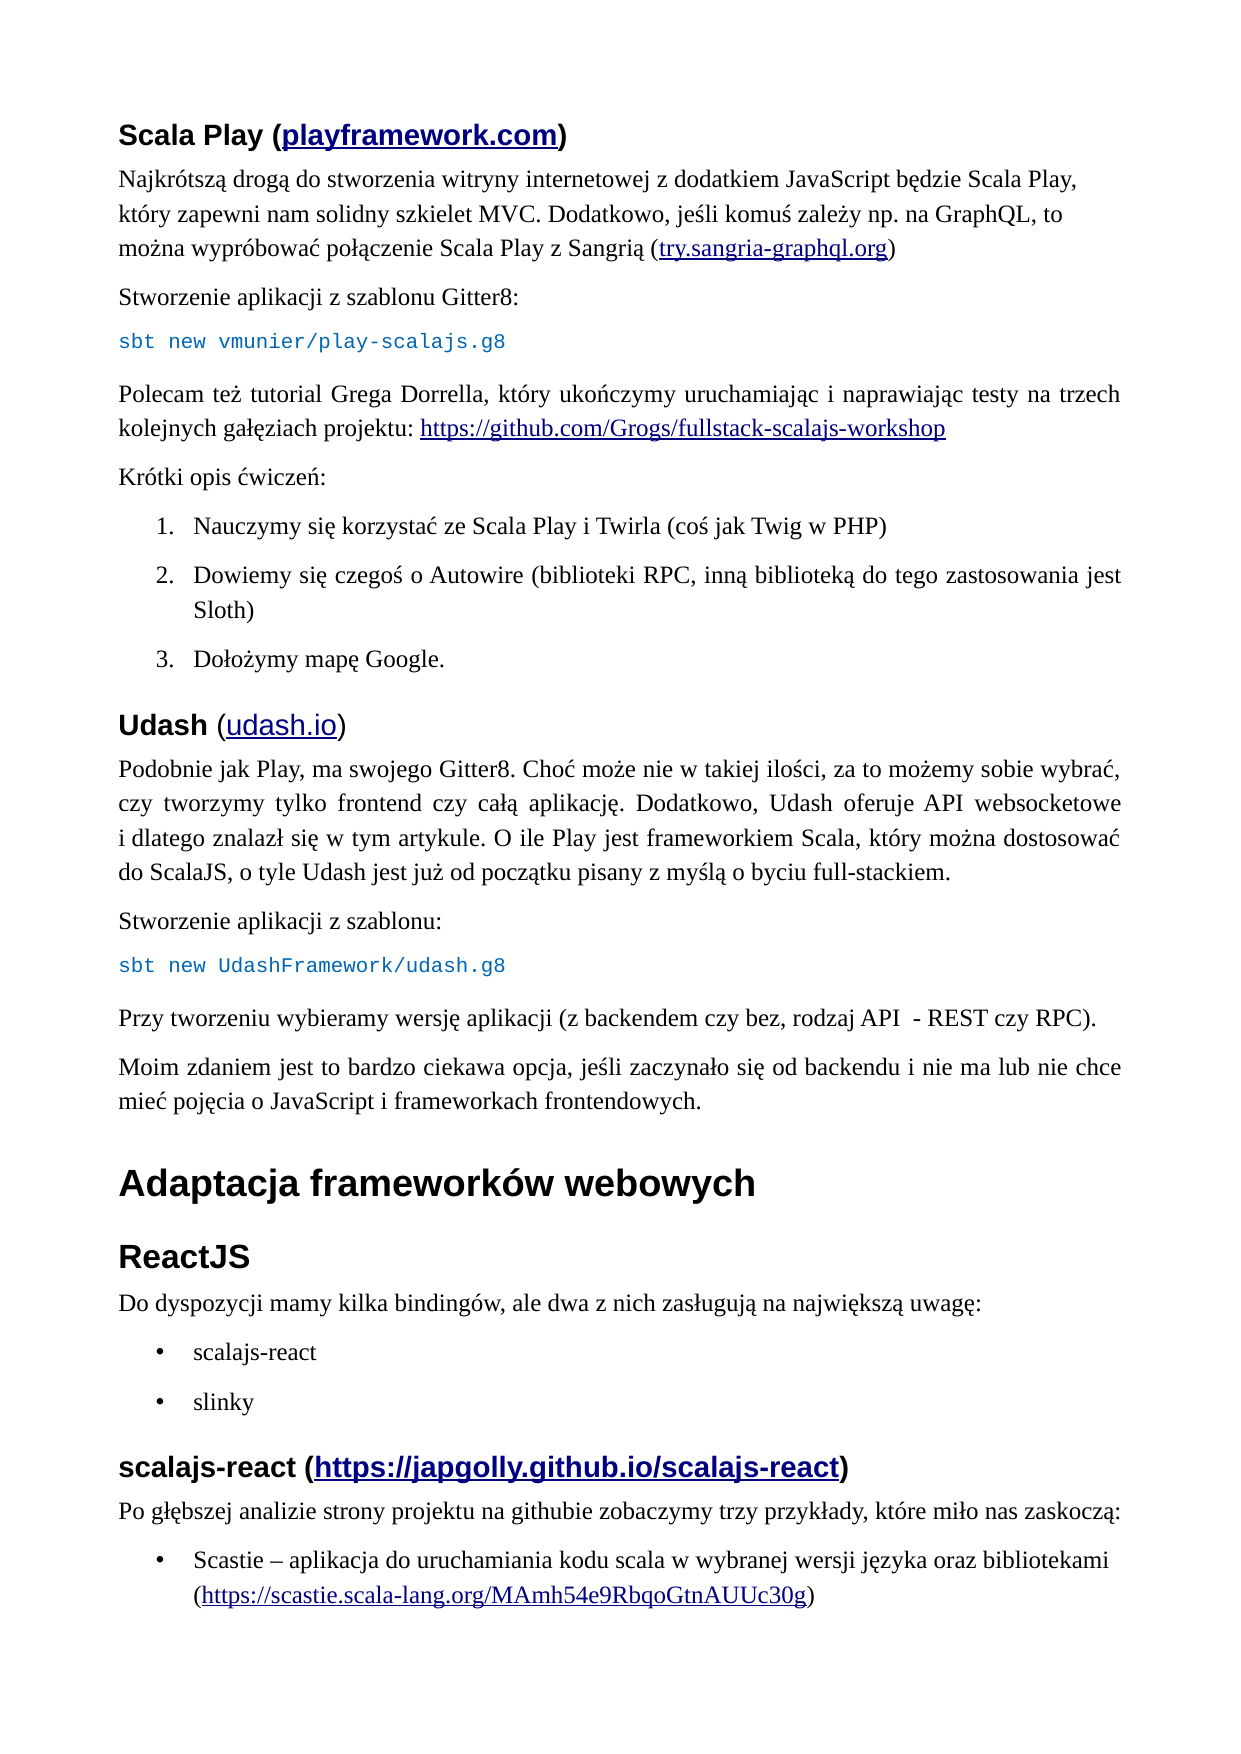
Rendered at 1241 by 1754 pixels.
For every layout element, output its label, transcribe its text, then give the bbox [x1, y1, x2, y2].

text Stworzenie aplikacji z szablonu: [118, 906, 1122, 935]
list Nauczymy się korzystać ze Scala Play i Twirla (coś jak Twig w PHP) [156, 511, 1122, 540]
list slinky [156, 1387, 1122, 1415]
text Przy tworzeniu wybieramy wersję aplikacji (z backendem czy bez, rodzaj API - REST czy RPC). [118, 1003, 1122, 1031]
text Krótki opis ćwiczeń: [118, 462, 1122, 491]
list scalajs-react [156, 1337, 1122, 1366]
text Do dyspozycji mamy kilka bindingów, ale dwa z nich zasługują na największą uwagę: [118, 1288, 1122, 1317]
list Scastie – aplikacja do uruchamiania kodu scala w wybranej wersji języka oraz bibliotekami (https://scastie.scala-lang.org/MAmh54e9RbqoGtnAUUc30g) [156, 1546, 1122, 1609]
subtitle Scala Play (playframework.com) [118, 118, 1122, 152]
text Polecam też tutorial Grega Dorrella, który ukończymy uruchamiając i naprawiając testy na trzech kolejnych gałęziach projektu: https://github.com/Grogs/fullstack-scalajs-workshop [118, 379, 1122, 442]
subtitle ReactJS [118, 1237, 1122, 1276]
text Po głębszej analizie strony projektu na githubie zobaczymy trzy przykłady, które miło nas zaskoczą: [118, 1496, 1122, 1525]
text Najkrótszą drogą do stworzenia witryny internetowej z dodatkiem JavaScript będzie Scala Play, który zapewni nam solidny szkielet MVC. Dodatkowo, jeśli komuś zależy np. na GraphQL, to można wypróbować połączenie Scala Play z Sangrią (try.sangria-graphql.org) [118, 164, 1122, 262]
subtitle Adaptacja frameworków webowych [118, 1160, 1122, 1204]
list Dołożymy mapę Google. [156, 644, 1122, 673]
list Dowiemy się czegoś o Autowire (biblioteki RPC, inną biblioteką do tego zastosowania jest Sloth) [156, 560, 1122, 624]
text sbt new UdashFramework/udash.g8 [118, 955, 1122, 979]
text Stworzenie aplikacji z szablonu Gitter8: [118, 282, 1122, 311]
subtitle Udash (udash.io) [118, 708, 1122, 741]
subtitle scalajs-react (https://japgolly.github.io/scalajs-react) [118, 1450, 1122, 1484]
text sbt new vmunier/play-scalajs.g8 [118, 331, 1122, 355]
text Moim zdaniem jest to bardzo ciekawa opcja, jeśli zaczynało się od backendu i nie ma lub nie chce mieć pojęcia o JavaScript i frameworkach frontendowych. [118, 1052, 1122, 1115]
text Podobnie jak Play, ma swojego Gitter8. Choć może nie w takiej ilości, za to możemy sobie wybrać, czy tworzymy tylko frontend czy całą aplikację. Dodatkowo, Udash oferuje API websocketowe i dlatego znalazł się w tym artykule. O ile Play jest frameworkiem Scala, który można dostosować do ScalaJS, o tyle Udash jest już od początku pisany z myślą o byciu full-stackiem. [118, 754, 1122, 886]
